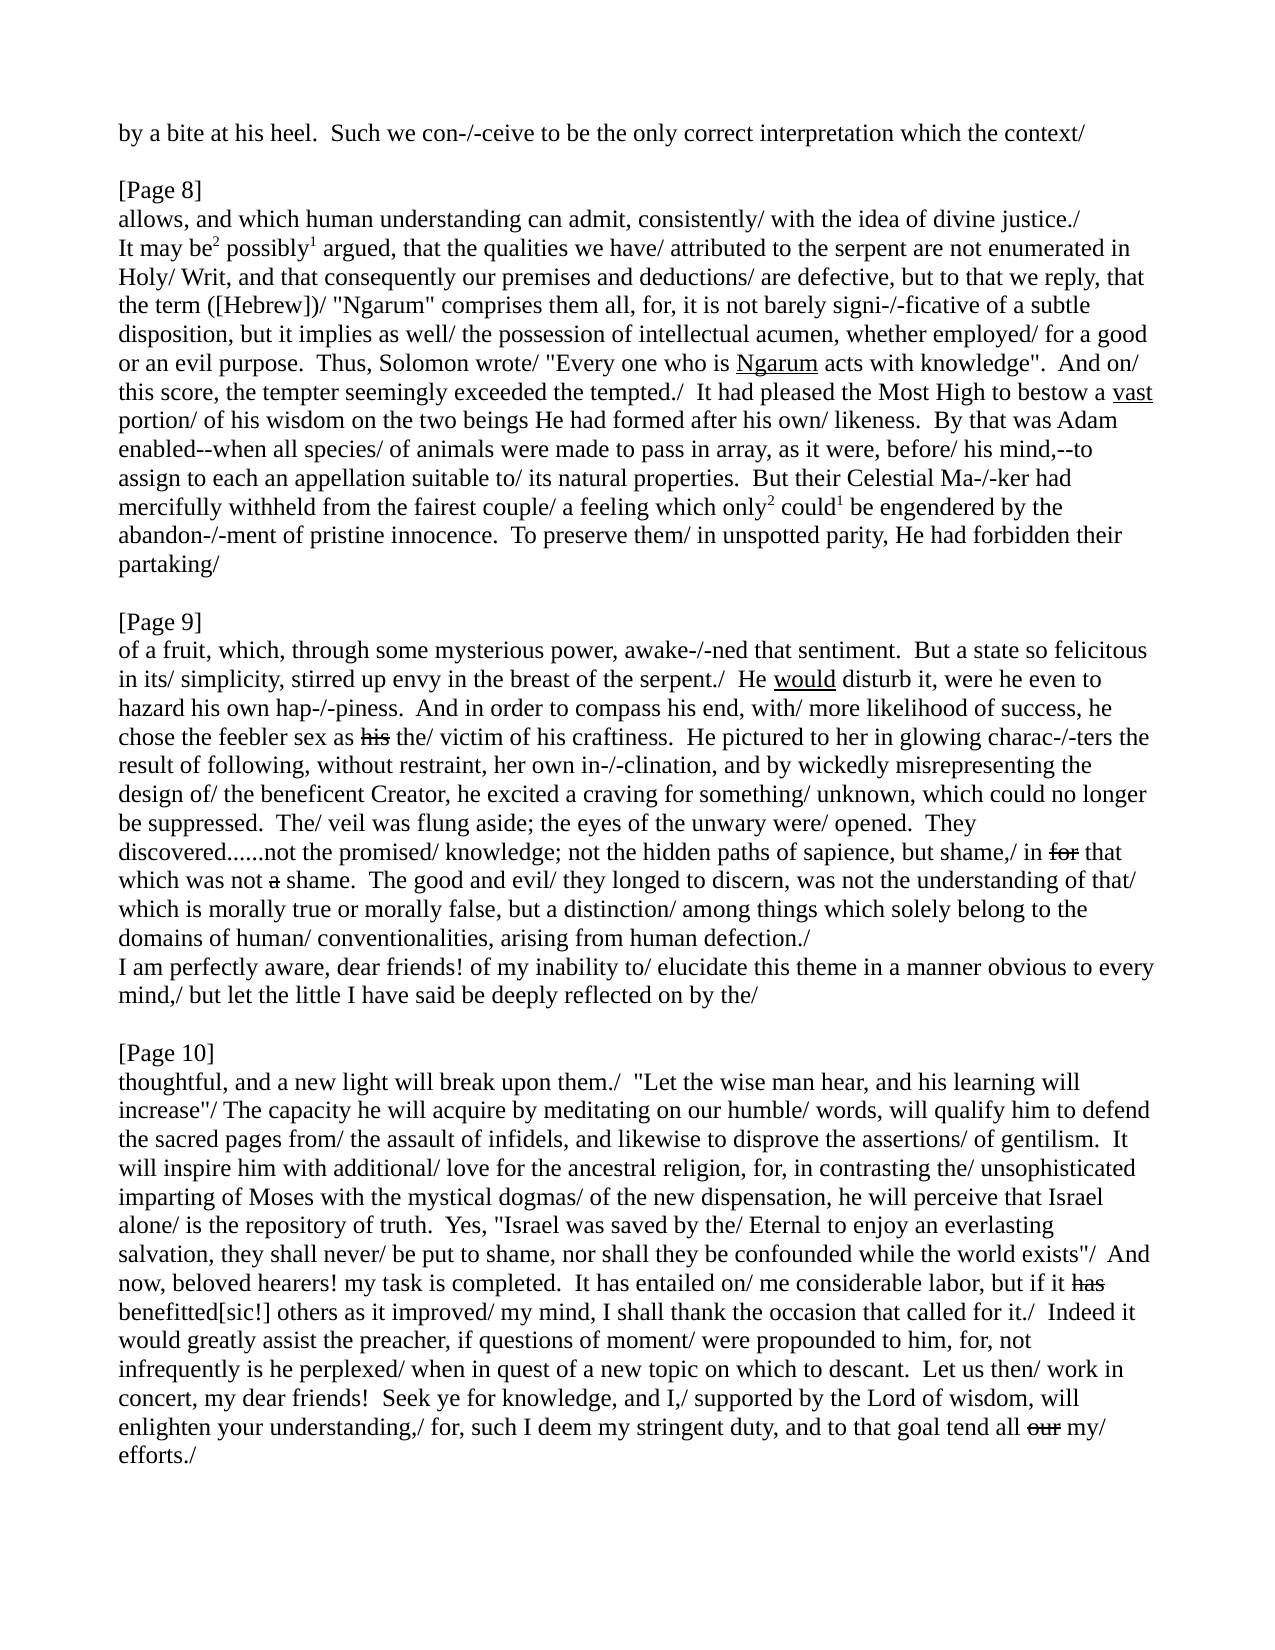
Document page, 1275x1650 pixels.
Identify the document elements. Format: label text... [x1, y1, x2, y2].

text [Page 9] [118, 607, 1157, 636]
text by a bite at his heel. Such we con-/-ceive to be the only correct interpretation which the context/ [118, 118, 1157, 147]
text It may be2 possibly1 argued, that the qualities we have/ attributed to the serpent are not enumerated in Holy/ Writ, and that consequently our premises and deductions/ are defective, but to that we reply, that the term ([Hebrew])/ "Ngarum" comprises them all, for, it is not barely signi-/-ficative of a subtle disposition, but it implies as well/ the possession of intellectual acumen, whether employed/ for a good or an evil purpose. Thus, Solomon wrote/ "Every one who is Ngarum acts with knowledge". And on/ this score, the tempter seemingly exceeded the tempted./ It had pleased the Most High to bestow a vast portion/ of his wisdom on the two beings He had formed after his own/ likeness. By that was Adam enabled--when all species/ of animals were made to pass in array, as it were, before/ his mind,--to assign to each an appellation suitable to/ its natural properties. But their Celestial Ma-/-ker had mercifully withheld from the fairest couple/ a feeling which only2 could1 be engendered by the abandon-/-ment of pristine innocence. To preserve them/ in unspotted parity, He had forbidden their partaking/ [118, 233, 1157, 578]
text [Page 8] [118, 176, 1157, 204]
text thoughtful, and a new light will break upon them./ "Let the wise man hear, and his learning will increase"/ The capacity he will acquire by meditating on our humble/ words, will qualify him to defend the sacred pages from/ the assault of infidels, and likewise to disprove the assertions/ of gentilism. It will inspire him with additional/ love for the ancestral religion, for, in contrasting the/ unsophisticated imparting of Moses with the mystical dogmas/ of the new dispensation, he will perceive that Israel alone/ is the repository of truth. Yes, "Israel was saved by the/ Eternal to enjoy an everlasting salvation, they shall never/ be put to shame, nor shall they be confounded while the world exists"/ And now, beloved hearers! my task is completed. It has entailed on/ me considerable labor, but if it has benefitted[sic!] others as it improved/ my mind, I shall thank the occasion that called for it./ Indeed it would greatly assist the preacher, if questions of moment/ were propounded to him, for, not infrequently is he perplexed/ when in quest of a new topic on which to descant. Let us then/ work in concert, my dear friends! Seek ye for knowledge, and I,/ supported by the Lord of wisdom, will enlighten your understanding,/ for, such I deem my stringent duty, and to that goal tend all our my/ efforts./ [118, 1067, 1157, 1469]
text I am perfectly aware, dear friends! of my inability to/ elucidate this theme in a manner obvious to every mind,/ but let the little I have said be deeply reflected on by the/ [118, 952, 1157, 1009]
text [Page 10] [118, 1038, 1157, 1067]
text allows, and which human understanding can admit, consistently/ with the idea of divine justice./ [118, 204, 1157, 233]
text of a fruit, which, through some mysterious power, awake-/-ned that sentiment. But a state so felicitous in its/ simplicity, stirred up envy in the breast of the serpent./ He would disturb it, were he even to hazard his own hap-/-piness. And in order to compass his end, with/ more likelihood of success, he chose the feebler sex as his the/ victim of his craftiness. He pictured to her in glowing charac-/-ters the result of following, without restraint, her own in-/-clination, and by wickedly misrepresenting the design of/ the beneficent Creator, he excited a craving for something/ unknown, which could no longer be suppressed. The/ veil was flung aside; the eyes of the unwary were/ opened. They discovered......not the promised/ knowledge; not the hidden paths of sapience, but shame,/ in for that which was not a shame. The good and evil/ they longed to discern, was not the understanding of that/ which is morally true or morally false, but a distinction/ among things which solely belong to the domains of human/ conventionalities, arising from human defection./ [118, 636, 1157, 952]
